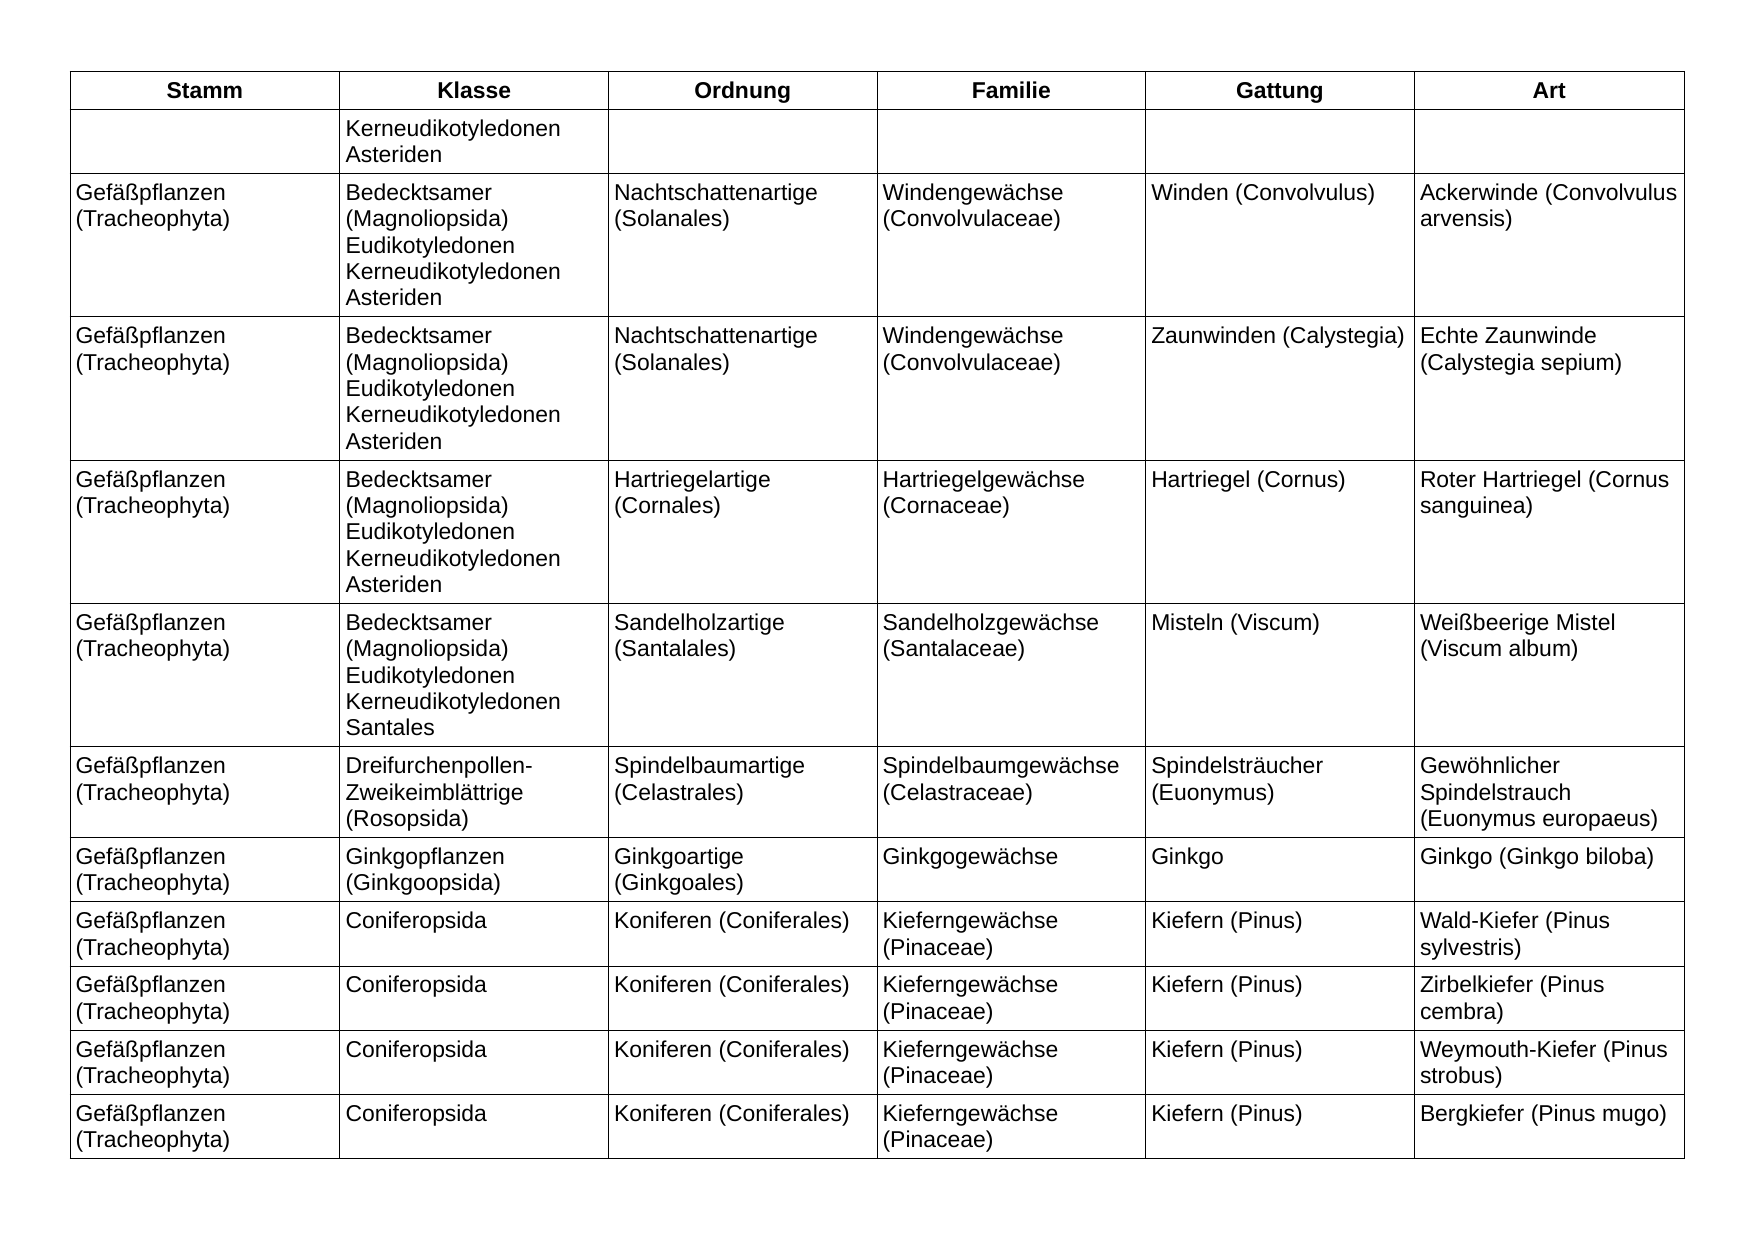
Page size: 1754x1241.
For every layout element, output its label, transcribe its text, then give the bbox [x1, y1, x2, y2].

table_cell Misteln (Viscum) [1146, 604, 1414, 746]
table_cell Gefäßpflanzen (Tracheophyta) [71, 317, 339, 460]
table_cell Ginkgo (Ginkgo biloba) [1415, 838, 1684, 901]
table_cell Windengewächse (Convolvulaceae) [878, 174, 1145, 316]
table_cell Kieferngewächse (Pinaceae) [878, 902, 1145, 966]
table_cell Kiefern (Pinus) [1146, 1095, 1414, 1158]
table_cell Koniferen (Coniferales) [609, 967, 877, 1030]
table_cell Gefäßpflanzen (Tracheophyta) [71, 461, 339, 603]
table_header Ordnung [609, 72, 877, 109]
table_cell Gefäßpflanzen (Tracheophyta) [71, 1095, 339, 1158]
table_header Art [1415, 72, 1684, 109]
table_cell Spindelbaumgewächse (Celastraceae) [878, 747, 1145, 837]
table_cell Kiefern (Pinus) [1146, 1031, 1414, 1094]
table_cell Ginkgopflanzen (Ginkgoopsida) [340, 838, 608, 901]
table_cell Ginkgo [1146, 838, 1414, 901]
table_cell Koniferen (Coniferales) [609, 902, 877, 966]
table_cell Winden (Convolvulus) [1146, 174, 1414, 316]
table_cell Coniferopsida [340, 1095, 608, 1158]
table_cell Sandelholzartige (Santalales) [609, 604, 877, 746]
table_cell [878, 110, 1145, 173]
table_header Gattung [1146, 72, 1414, 109]
table_cell Kieferngewächse (Pinaceae) [878, 1095, 1145, 1158]
table_cell Gewöhnlicher Spindelstrauch (Euonymus europaeus) [1415, 747, 1684, 837]
table_cell [1415, 110, 1684, 173]
table_cell Sandelholzgewächse (Santalaceae) [878, 604, 1145, 746]
table_cell Ginkgogewächse [878, 838, 1145, 901]
table_cell Nachtschattenartige (Solanales) [609, 317, 877, 460]
table_cell Coniferopsida [340, 1031, 608, 1094]
table_cell Roter Hartriegel (Cornus sanguinea) [1415, 461, 1684, 603]
table_cell Hartriegel (Cornus) [1146, 461, 1414, 603]
table_cell Hartriegelartige (Cornales) [609, 461, 877, 603]
table_cell Koniferen (Coniferales) [609, 1095, 877, 1158]
table_cell Zirbelkiefer (Pinus cembra) [1415, 967, 1684, 1030]
table_cell Bedecktsamer (Magnoliopsida) Eudikotyledonen Kerneudikotyledonen Asteriden [340, 317, 608, 460]
table_cell Bedecktsamer (Magnoliopsida) Eudikotyledonen Kerneudikotyledonen Asteriden [340, 461, 608, 603]
table_cell Windengewächse (Convolvulaceae) [878, 317, 1145, 460]
table_cell Gefäßpflanzen (Tracheophyta) [71, 902, 339, 966]
table_cell Kiefern (Pinus) [1146, 902, 1414, 966]
table_header Klasse [340, 72, 608, 109]
table_cell Gefäßpflanzen (Tracheophyta) [71, 838, 339, 901]
table_cell Kerneudikotyledonen Asteriden [340, 110, 608, 173]
table_cell Koniferen (Coniferales) [609, 1031, 877, 1094]
table_cell Ginkgoartige (Ginkgoales) [609, 838, 877, 901]
table_cell Gefäßpflanzen (Tracheophyta) [71, 174, 339, 316]
table_cell Weißbeerige Mistel (Viscum album) [1415, 604, 1684, 746]
table_cell [1146, 110, 1414, 173]
table_cell [71, 110, 339, 173]
table_cell Echte Zaunwinde (Calystegia sepium) [1415, 317, 1684, 460]
table_cell Hartriegelgewächse (Cornaceae) [878, 461, 1145, 603]
table_cell [609, 110, 877, 173]
table_cell Bedecktsamer (Magnoliopsida) Eudikotyledonen Kerneudikotyledonen Asteriden [340, 174, 608, 316]
table_header Stamm [71, 72, 339, 109]
table_cell Kiefern (Pinus) [1146, 967, 1414, 1030]
table_cell Coniferopsida [340, 967, 608, 1030]
table_cell Gefäßpflanzen (Tracheophyta) [71, 967, 339, 1030]
table_cell Gefäßpflanzen (Tracheophyta) [71, 1031, 339, 1094]
table_cell Nachtschattenartige (Solanales) [609, 174, 877, 316]
table_cell Kieferngewächse (Pinaceae) [878, 967, 1145, 1030]
table_cell Gefäßpflanzen (Tracheophyta) [71, 604, 339, 746]
table_cell Spindelsträucher (Euonymus) [1146, 747, 1414, 837]
table_cell Wald-Kiefer (Pinus sylvestris) [1415, 902, 1684, 966]
table_cell Kieferngewächse (Pinaceae) [878, 1031, 1145, 1094]
table_cell Bedecktsamer (Magnoliopsida) Eudikotyledonen Kerneudikotyledonen Santales [340, 604, 608, 746]
table_cell Zaunwinden (Calystegia) [1146, 317, 1414, 460]
table_cell Dreifurchenpollen- Zweikeimblättrige (Rosopsida) [340, 747, 608, 837]
table_cell Spindelbaumartige (Celastrales) [609, 747, 877, 837]
table_header Familie [878, 72, 1145, 109]
table_cell Bergkiefer (Pinus mugo) [1415, 1095, 1684, 1158]
table_cell Weymouth-Kiefer (Pinus strobus) [1415, 1031, 1684, 1094]
table_cell Coniferopsida [340, 902, 608, 966]
table_cell Gefäßpflanzen (Tracheophyta) [71, 747, 339, 837]
table_cell Ackerwinde (Convolvulus arvensis) [1415, 174, 1684, 316]
